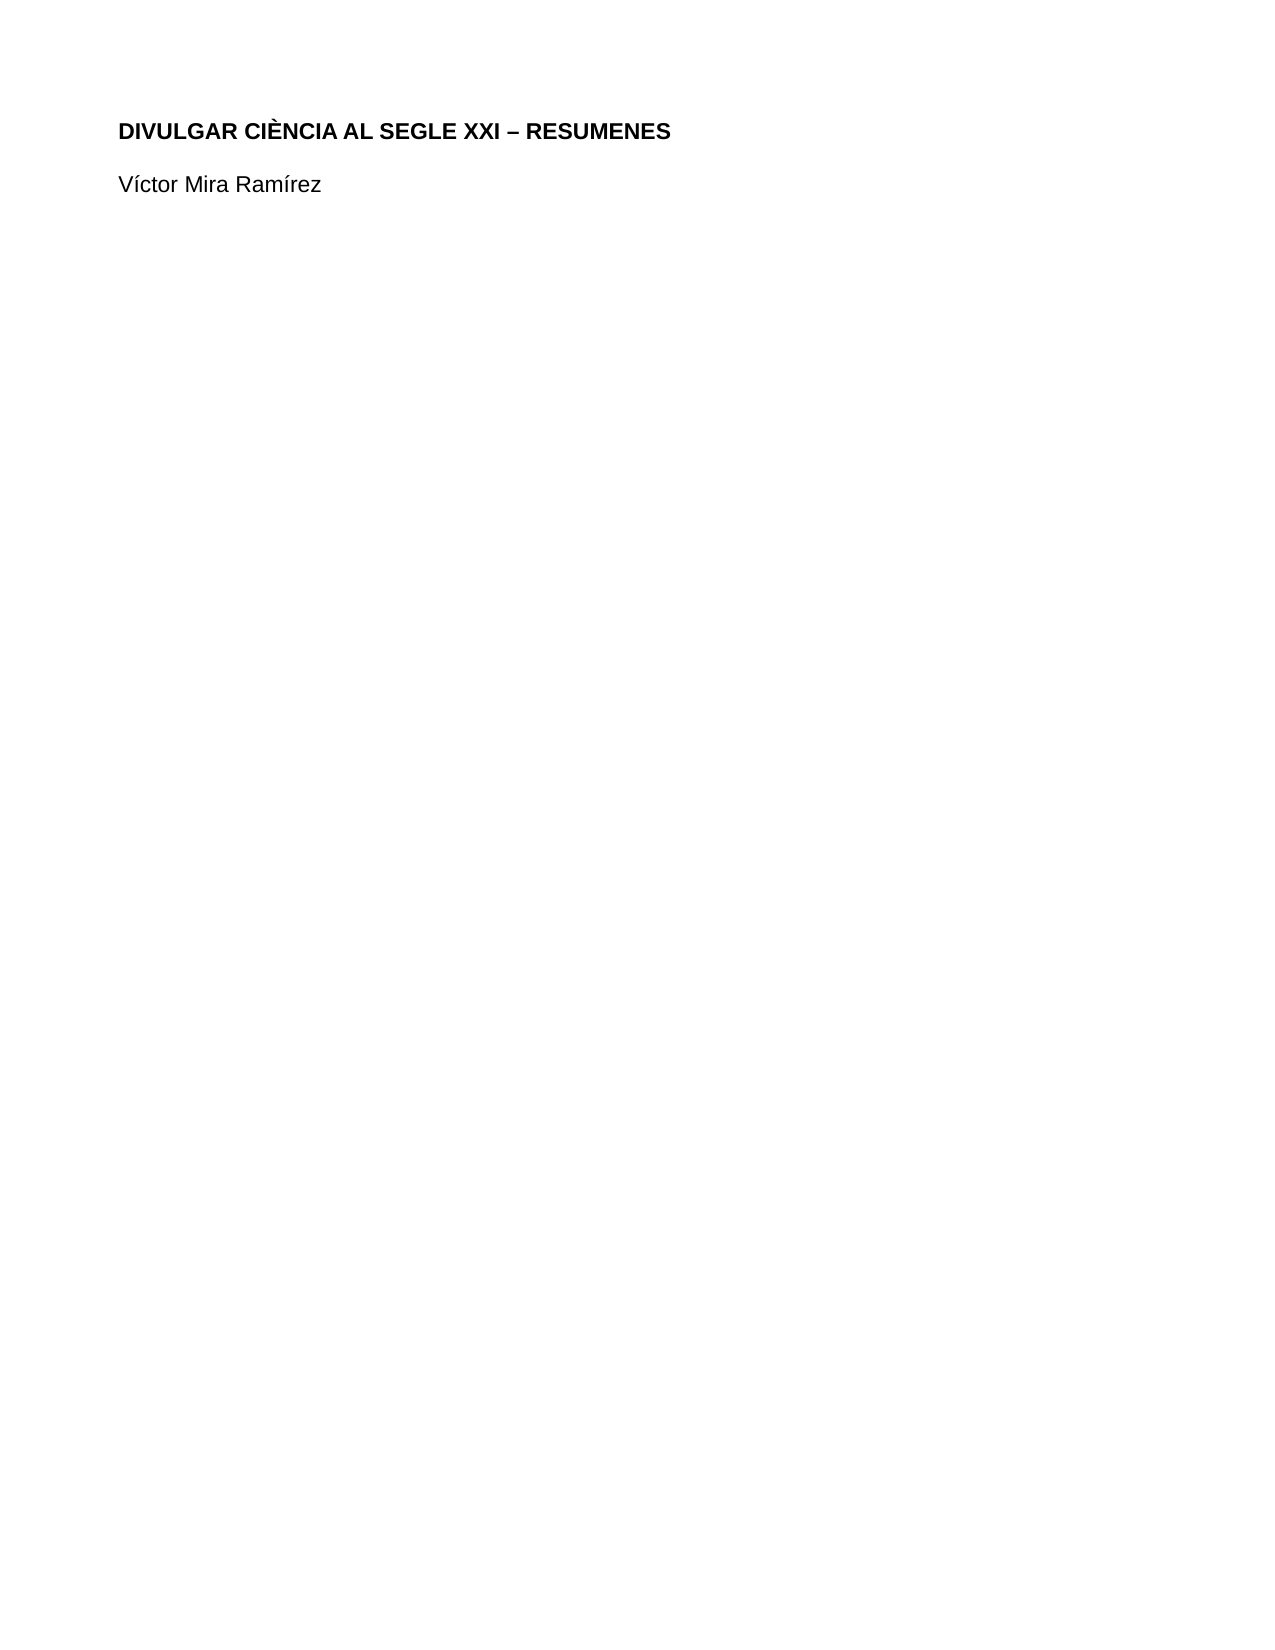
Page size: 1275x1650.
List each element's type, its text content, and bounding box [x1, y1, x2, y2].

text DIVULGAR CIÈNCIA AL SEGLE XXI – RESUMENES [118, 118, 1157, 144]
text Víctor Mira Ramírez [118, 171, 1157, 197]
